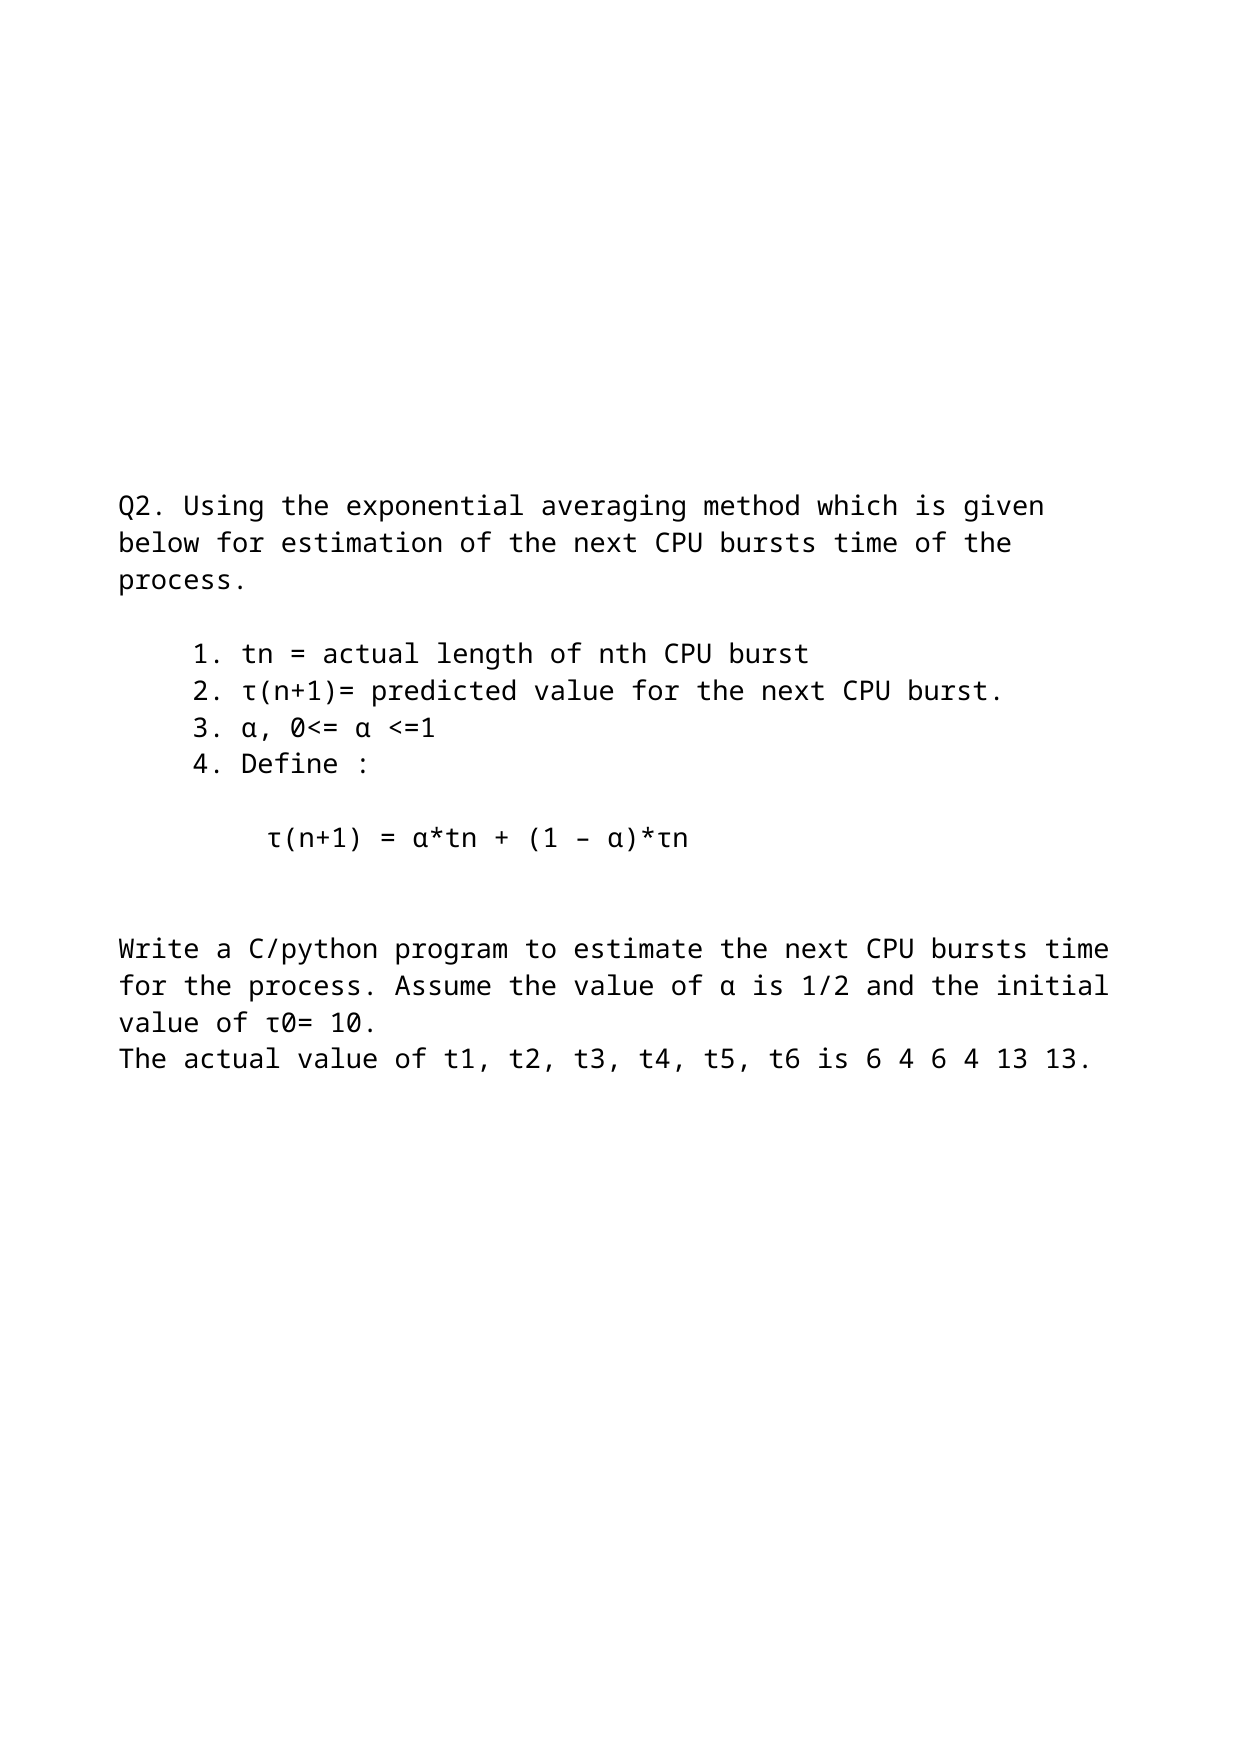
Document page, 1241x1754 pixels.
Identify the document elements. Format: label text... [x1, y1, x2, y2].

text 1. tn = actual length of nth CPU burst [118, 634, 1122, 671]
text 2. τ(n+1)= predicted value for the next CPU burst. [118, 671, 1122, 708]
text The actual value of t1, t2, t3, t4, t5, t6 is 6 4 6 4 13 13. [118, 1040, 1122, 1077]
text 3. α, 0<= α <=1 [118, 708, 1122, 745]
text τ(n+1) = α*tn + (1 – α)*τn [118, 819, 1122, 856]
text 4. Define : [118, 745, 1122, 782]
text Write a C/python program to estimate the next CPU bursts time for the process. Assume the value of α is 1/2 and the initial value of τ0= 10. [118, 929, 1122, 1040]
text Q2. Using the exponential averaging method which is given below for estimation of the next CPU bursts time of the process. [118, 487, 1122, 597]
